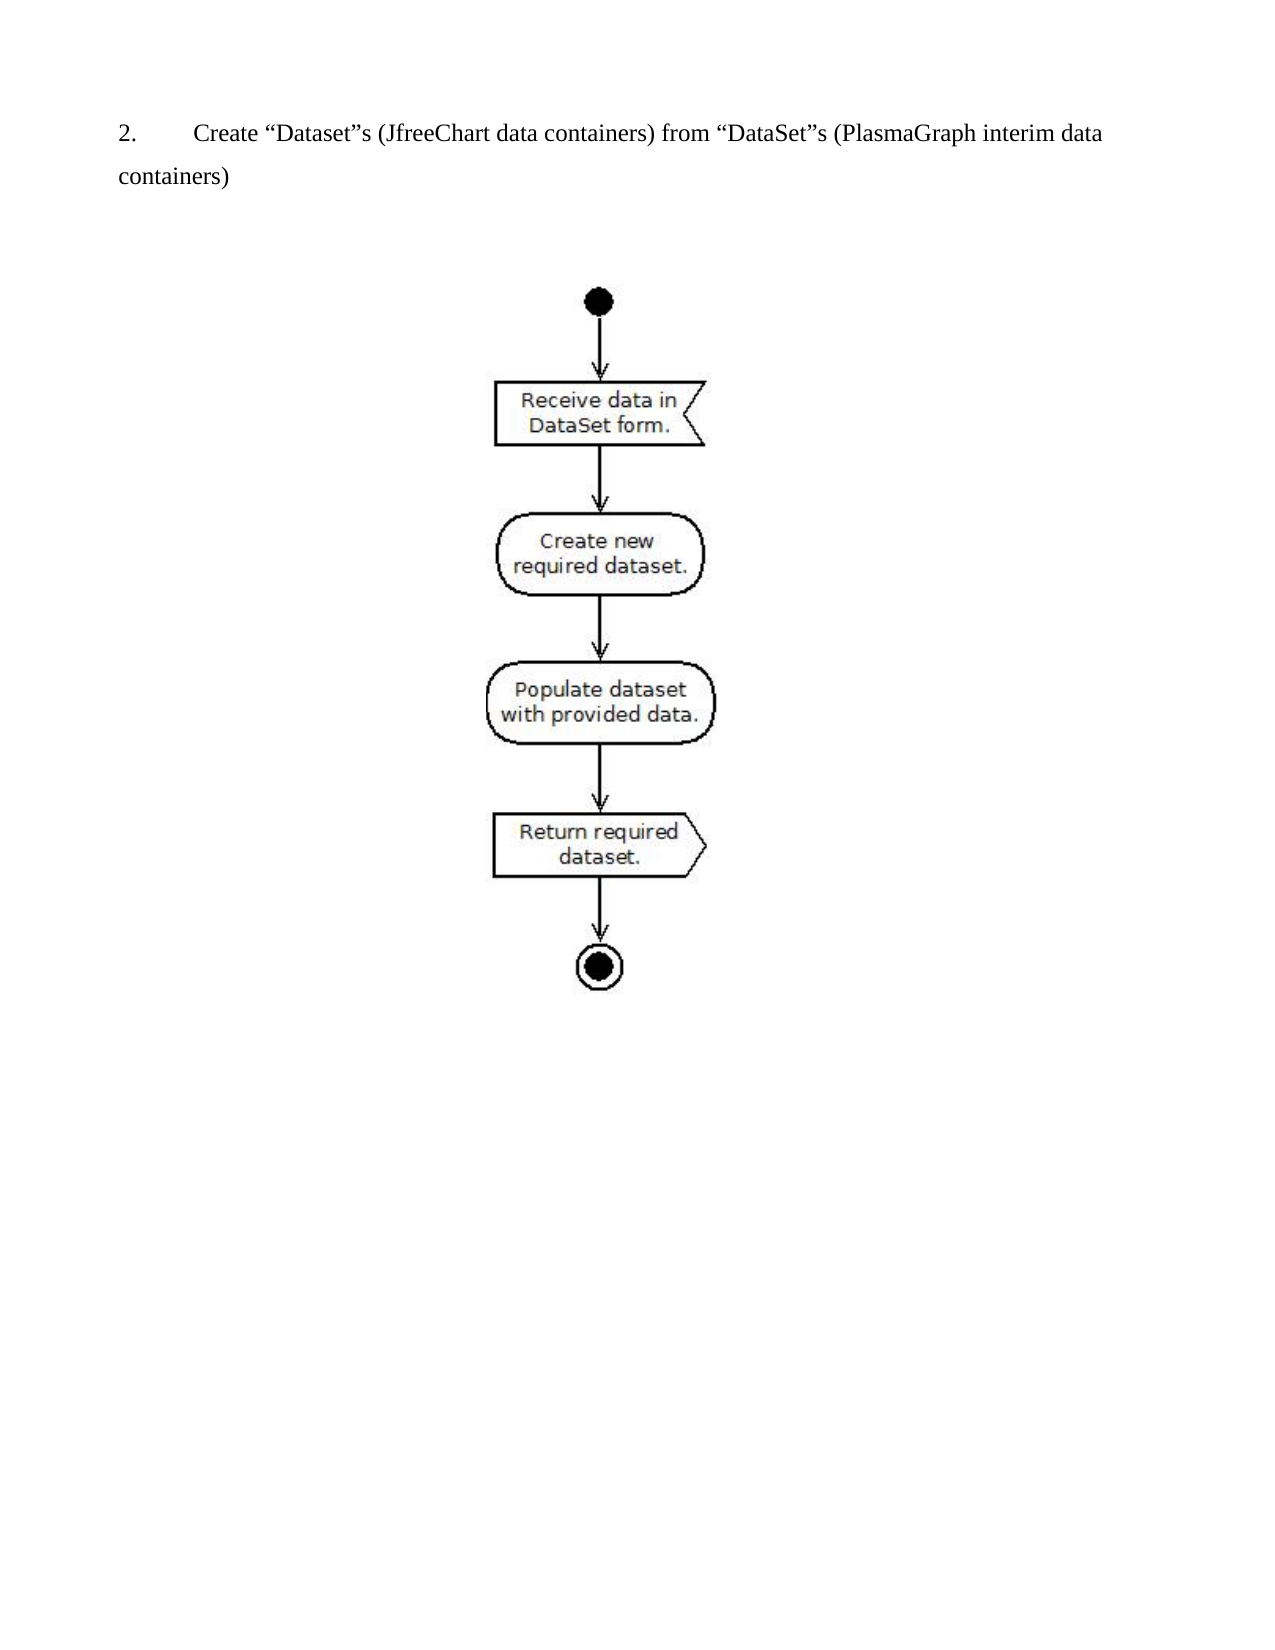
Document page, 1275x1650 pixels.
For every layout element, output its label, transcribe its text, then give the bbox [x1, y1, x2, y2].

picture [486, 284, 718, 994]
list Create “Dataset”s (JfreeChart data containers) from “DataSet”s (PlasmaGraph interim data containers) [118, 118, 1157, 190]
